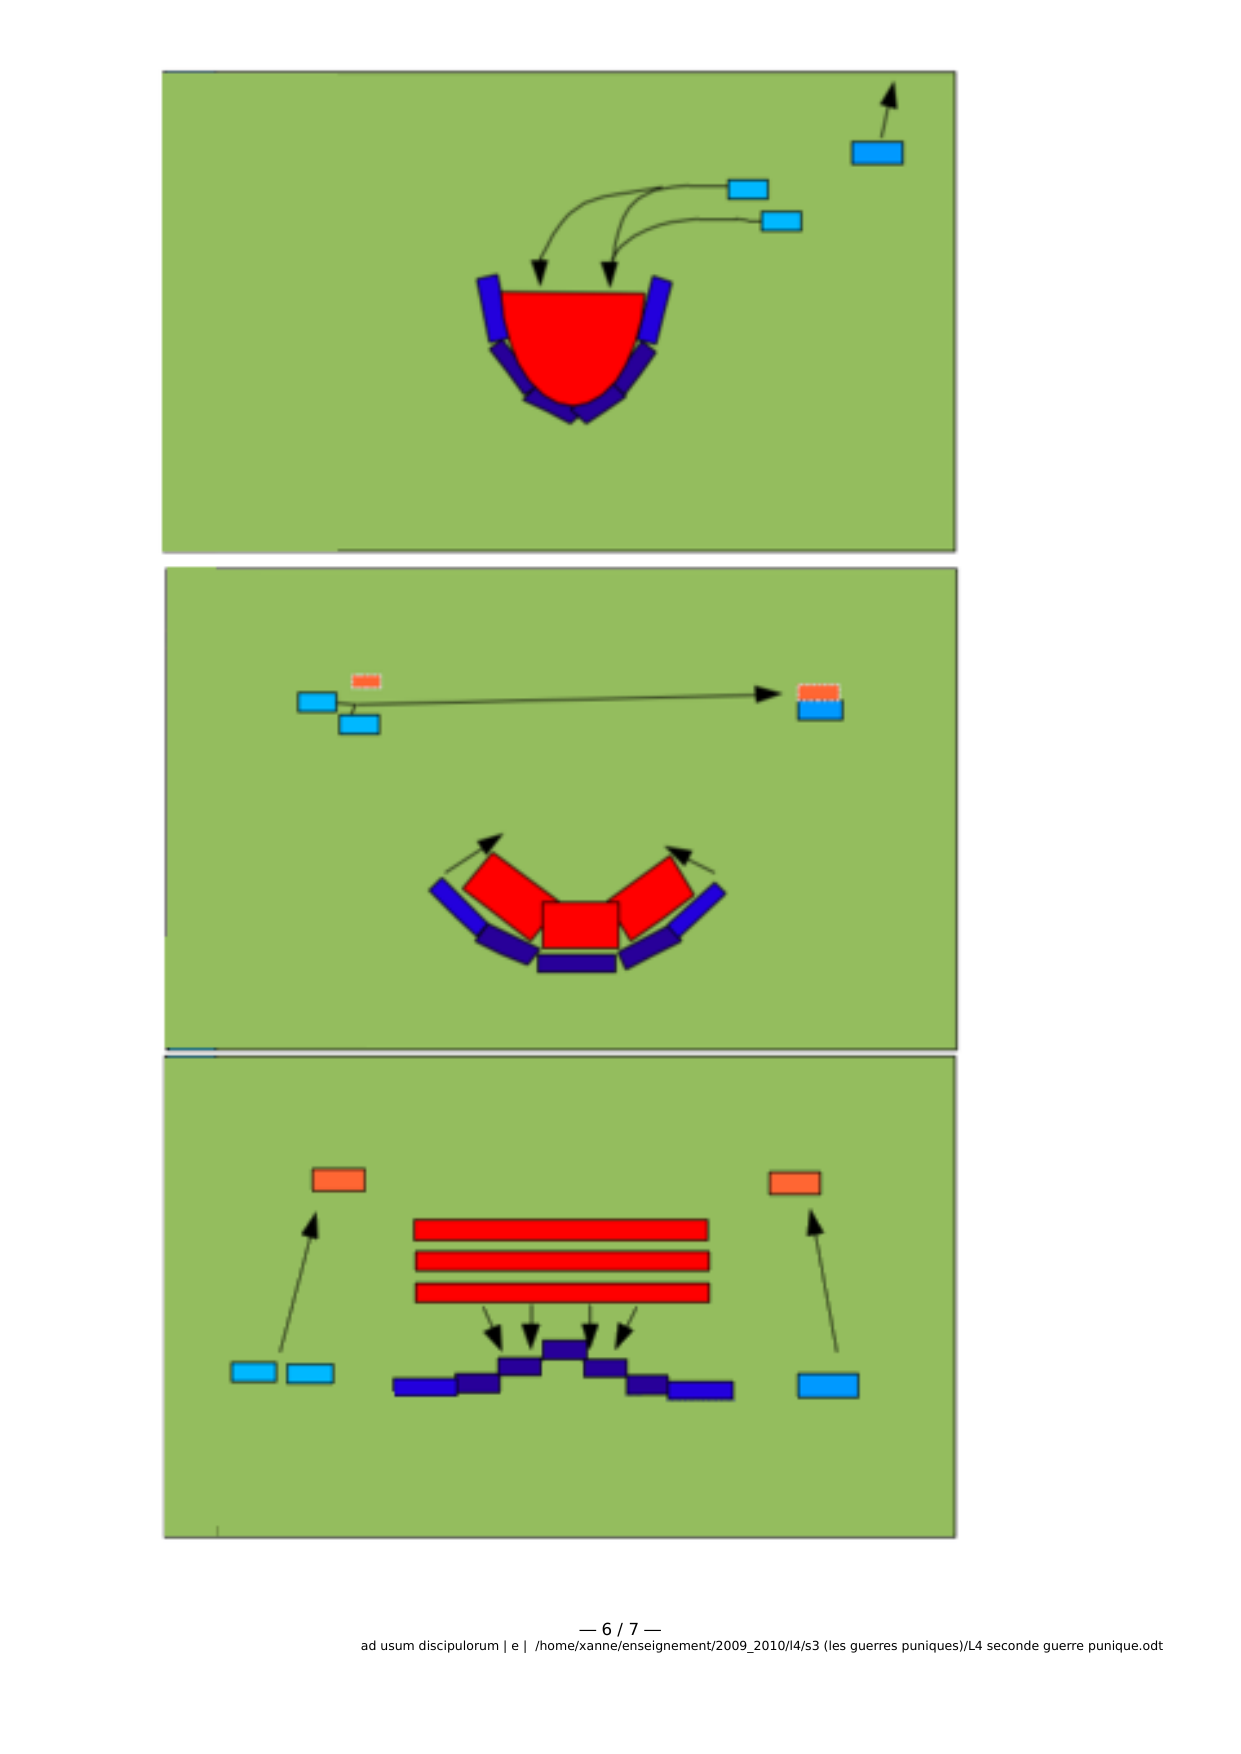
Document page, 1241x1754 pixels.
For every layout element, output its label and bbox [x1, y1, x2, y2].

picture [0, 0, 1217, 1550]
